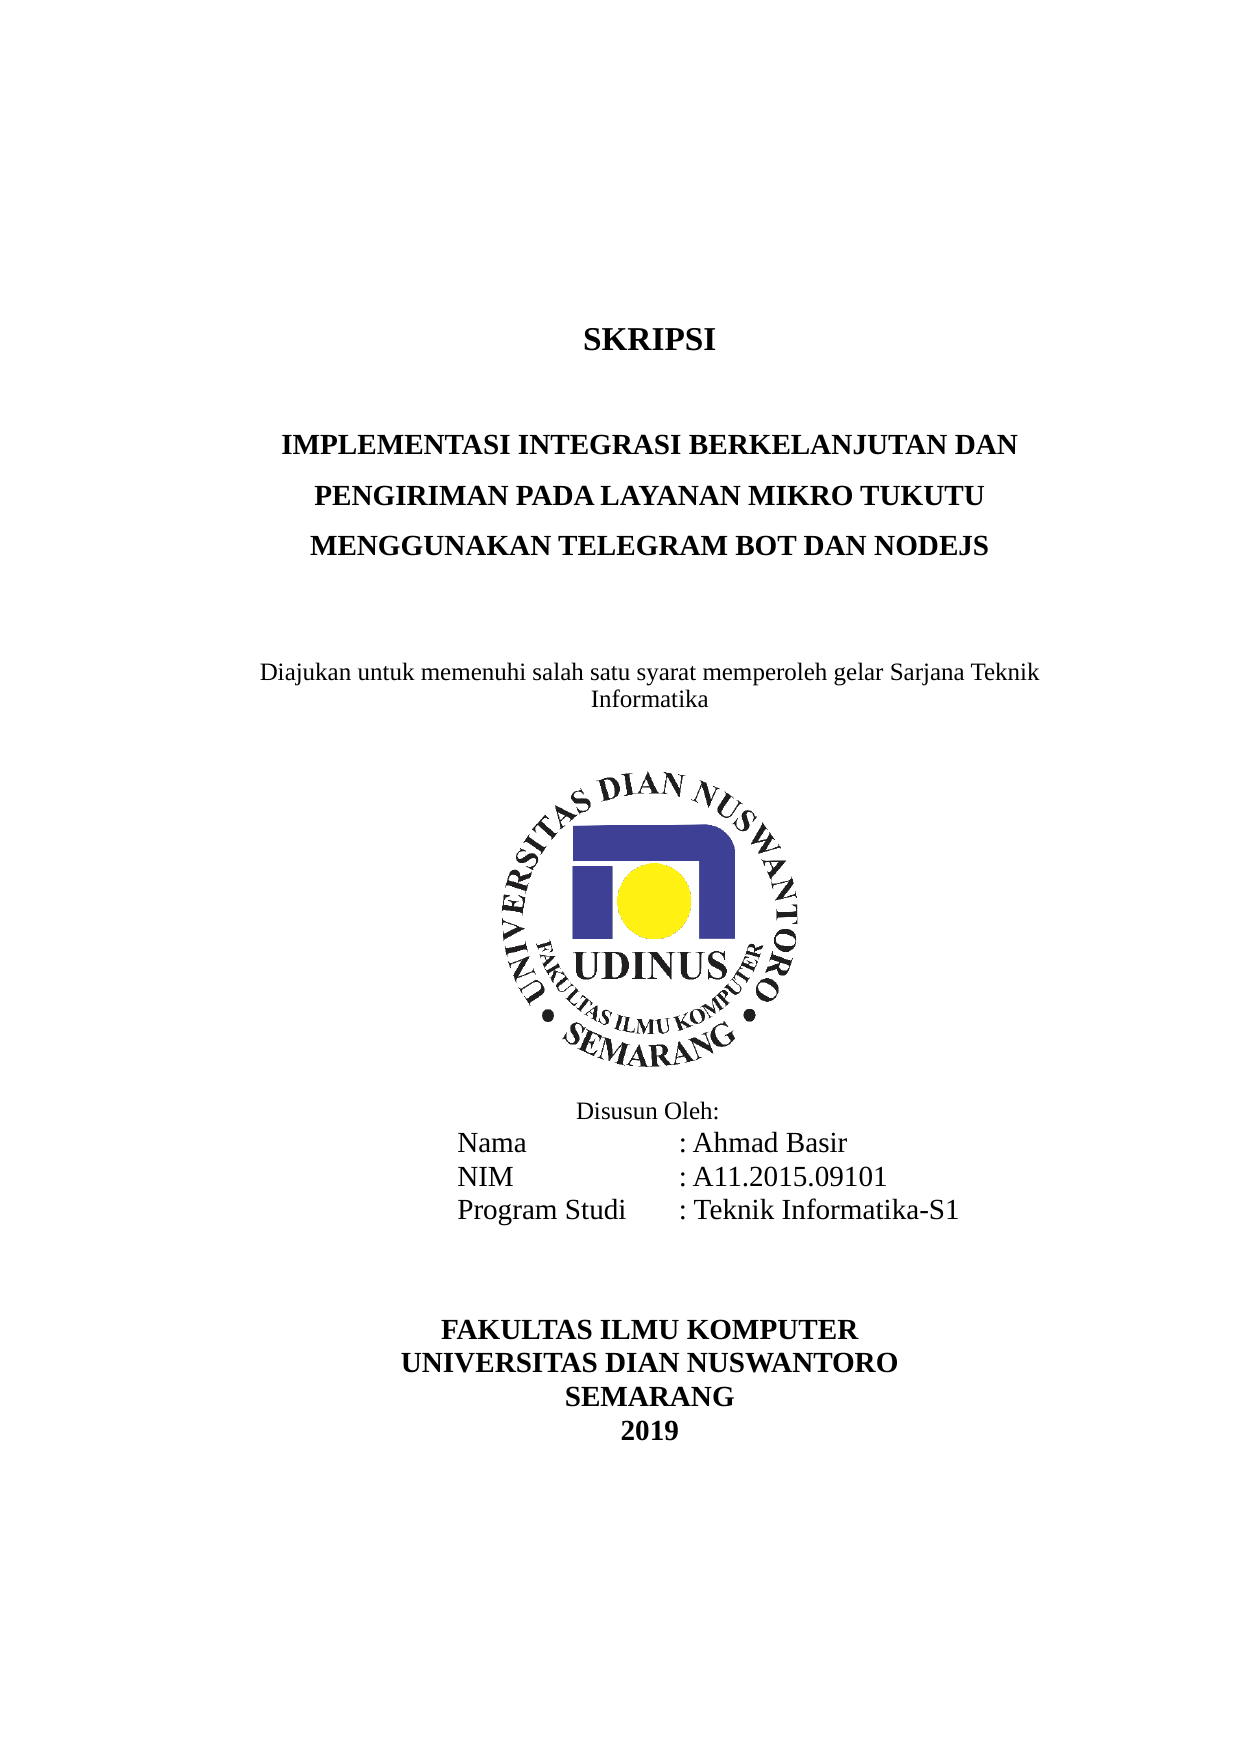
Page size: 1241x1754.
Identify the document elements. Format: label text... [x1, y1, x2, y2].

text IMPLEMENTASI INTEGRASI BERKELANJUTAN DAN PENGIRIMAN PADA LAYANAN MIKRO TUKUTU MENGGUNAKAN TELEGRAM BOT DAN NODEJS [236, 427, 1063, 561]
text Diajukan untuk memenuhi salah satu syarat memperoleh gelar Sarjana Teknik Informatika [236, 658, 1063, 713]
text 2019 [236, 1413, 1063, 1446]
picture [501, 771, 798, 1067]
text Nama : Ahmad Basir [457, 1125, 1063, 1159]
title SKRIPSI [236, 319, 1063, 357]
text Disusun Oleh: [236, 1096, 1063, 1125]
text UNIVERSITAS DIAN NUSWANTORO [236, 1346, 1063, 1379]
text NIM : A11.2015.09101 [457, 1159, 1063, 1192]
text SEMARANG [236, 1379, 1063, 1413]
text FAKULTAS ILMU KOMPUTER [236, 1312, 1063, 1346]
text Program Studi : Teknik Informatika-S1 [457, 1192, 1063, 1226]
